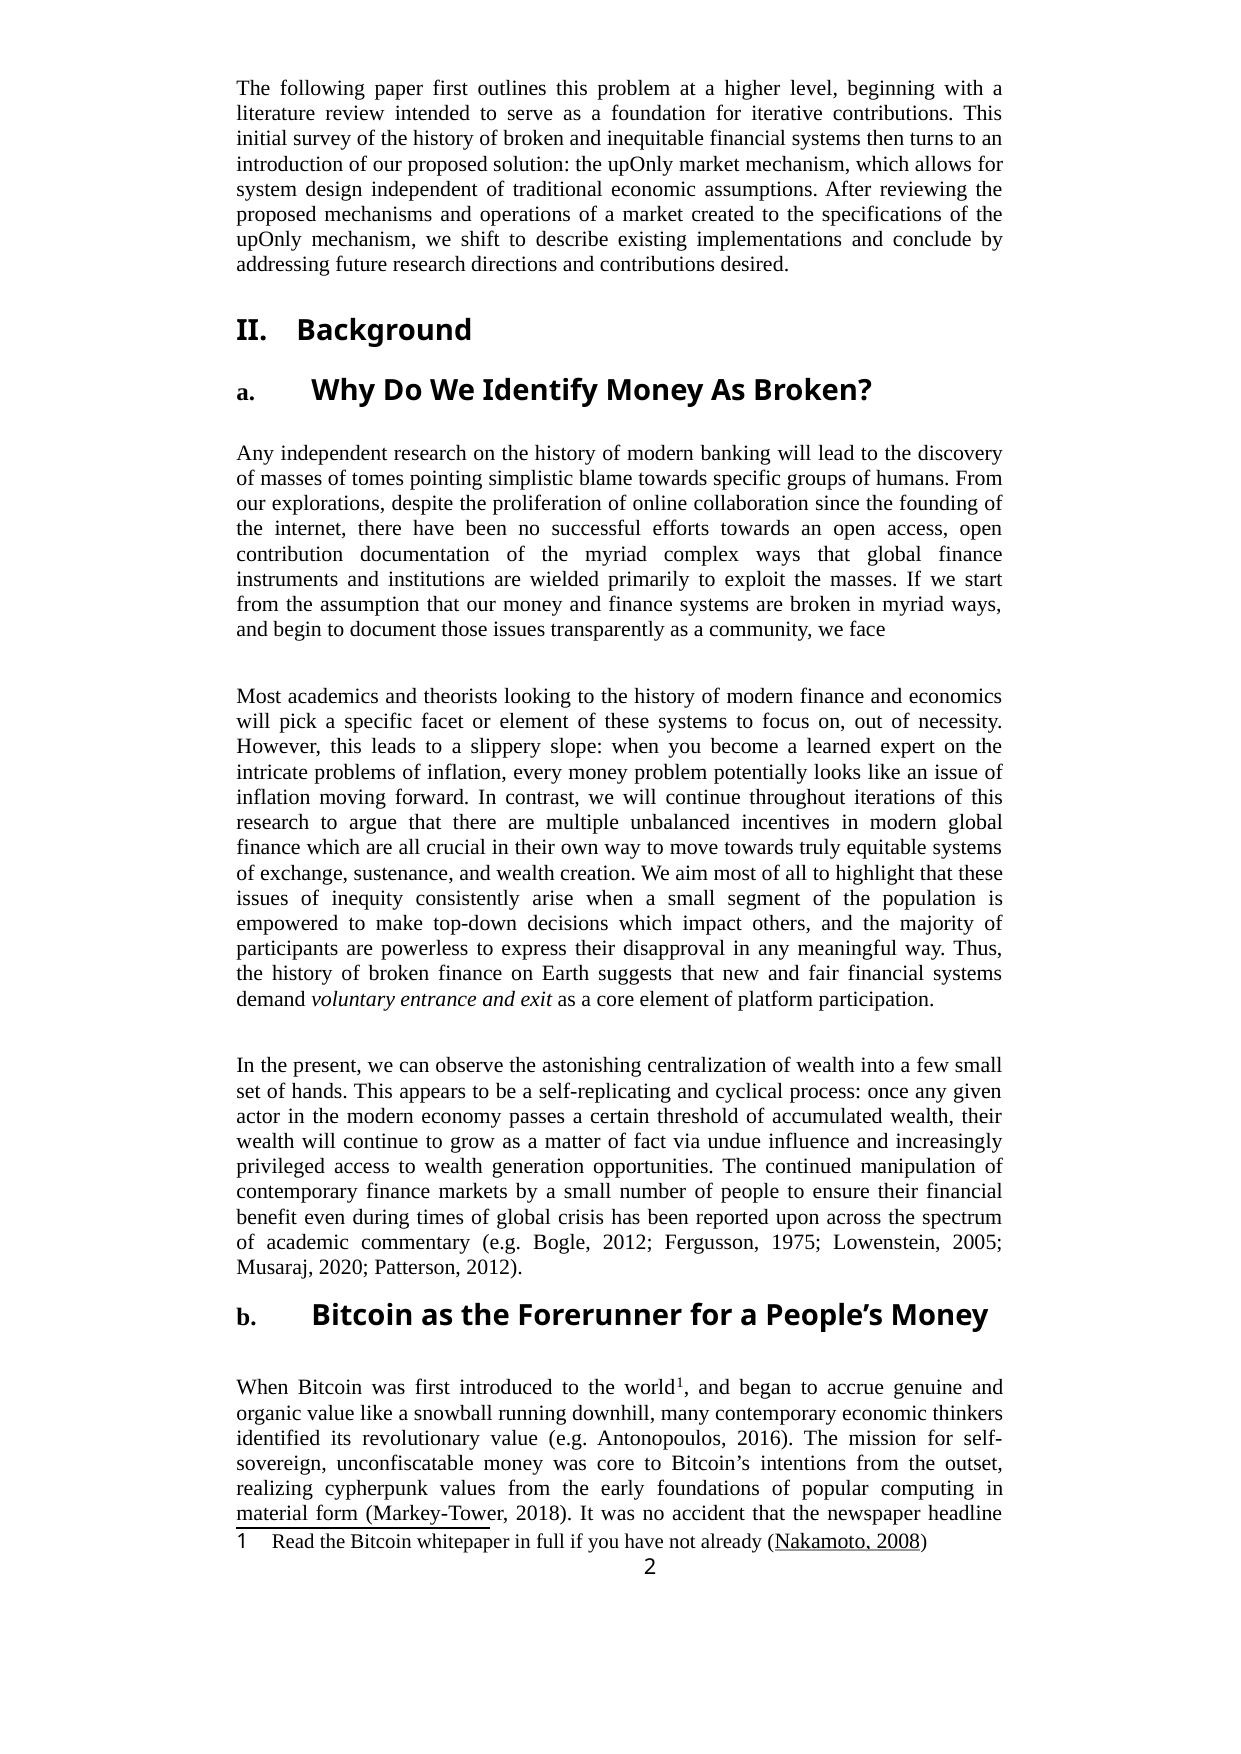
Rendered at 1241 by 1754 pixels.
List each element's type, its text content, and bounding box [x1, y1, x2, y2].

text The following paper first outlines this problem at a higher level, beginning with a literature review intended to serve as a foundation for iterative contributions. This initial survey of the history of broken and inequitable financial systems then turns to an introduction of our proposed solution: the upOnly market mechanism, which allows for system design independent of traditional economic assumptions. After reviewing the proposed mechanisms and operations of a market created to the specifications of the upOnly mechanism, we shift to describe existing implementations and conclude by addressing future research directions and contributions desired. [236, 75, 1004, 277]
text Any independent research on the history of modern banking will lead to the discovery of masses of tomes pointing simplistic blame towards specific groups of humans. From our explorations, despite the proliferation of online collaboration since the founding of the internet, there have been no successful efforts towards an open access, open contribution documentation of the myriad complex ways that global finance instruments and institutions are wielded primarily to exploit the masses. If we start from the assumption that our money and finance systems are broken in myriad ways, and begin to document those issues transparently as a community, we face [236, 440, 1004, 641]
text When Bitcoin was first introduced to the world, and began to accrue genuine and organic value like a snowball running downhill, many contemporary economic thinkers identified its revolutionary value (e.g. Antonopoulos, 2016). The mission for self-sovereign, unconfiscatable money was core to Bitcoin’s intentions from the outset, realizing cypherpunk values from the early foundations of popular computing in material form (Markey-Tower, 2018). It was no accident that the newspaper headline [236, 1374, 1004, 1526]
text In the present, we can observe the astonishing centralization of wealth into a few small set of hands. This appears to be a self-replicating and cyclical process: once any given actor in the modern economy passes a certain threshold of accumulated wealth, their wealth will continue to grow as a matter of fact via undue influence and increasingly privileged access to wealth generation opportunities. The continued manipulation of contemporary finance markets by a small number of people to ensure their financial benefit even during times of global crisis has been reported upon across the spectrum of academic commentary (e.g. Bogle, 2012; Fergusson, 1975; Lowenstein, 2005; Musaraj, 2020; Patterson, 2012). [236, 1052, 1004, 1279]
subtitle Bitcoin as the Forerunner for a People’s Money [236, 1297, 1004, 1333]
subtitle Background [236, 312, 1004, 348]
text Most academics and theorists looking to the history of modern finance and economics will pick a specific facet or element of these systems to focus on, out of necessity. However, this leads to a slippery slope: when you become a learned expert on the intricate problems of inflation, every money problem potentially looks like an issue of inflation moving forward. In contrast, we will continue throughout iterations of this research to argue that there are multiple unbalanced incentives in modern global finance which are all crucial in their own way to move towards truly equitable systems of exchange, sustenance, and wealth creation. We aim most of all to highlight that these issues of inequity consistently arise when a small segment of the population is empowered to make top-down decisions which impact others, and the majority of participants are powerless to express their disapproval in any meaningful way. Thus, the history of broken finance on Earth suggests that new and fair financial systems demand voluntary entrance and exit as a core element of platform participation. [236, 683, 1004, 1011]
text Read the Bitcoin whitepaper in full if you have not already (Nakamoto, 2008) [236, 1528, 1004, 1553]
subtitle Why Do We Identify Money As Broken? [236, 372, 1004, 407]
